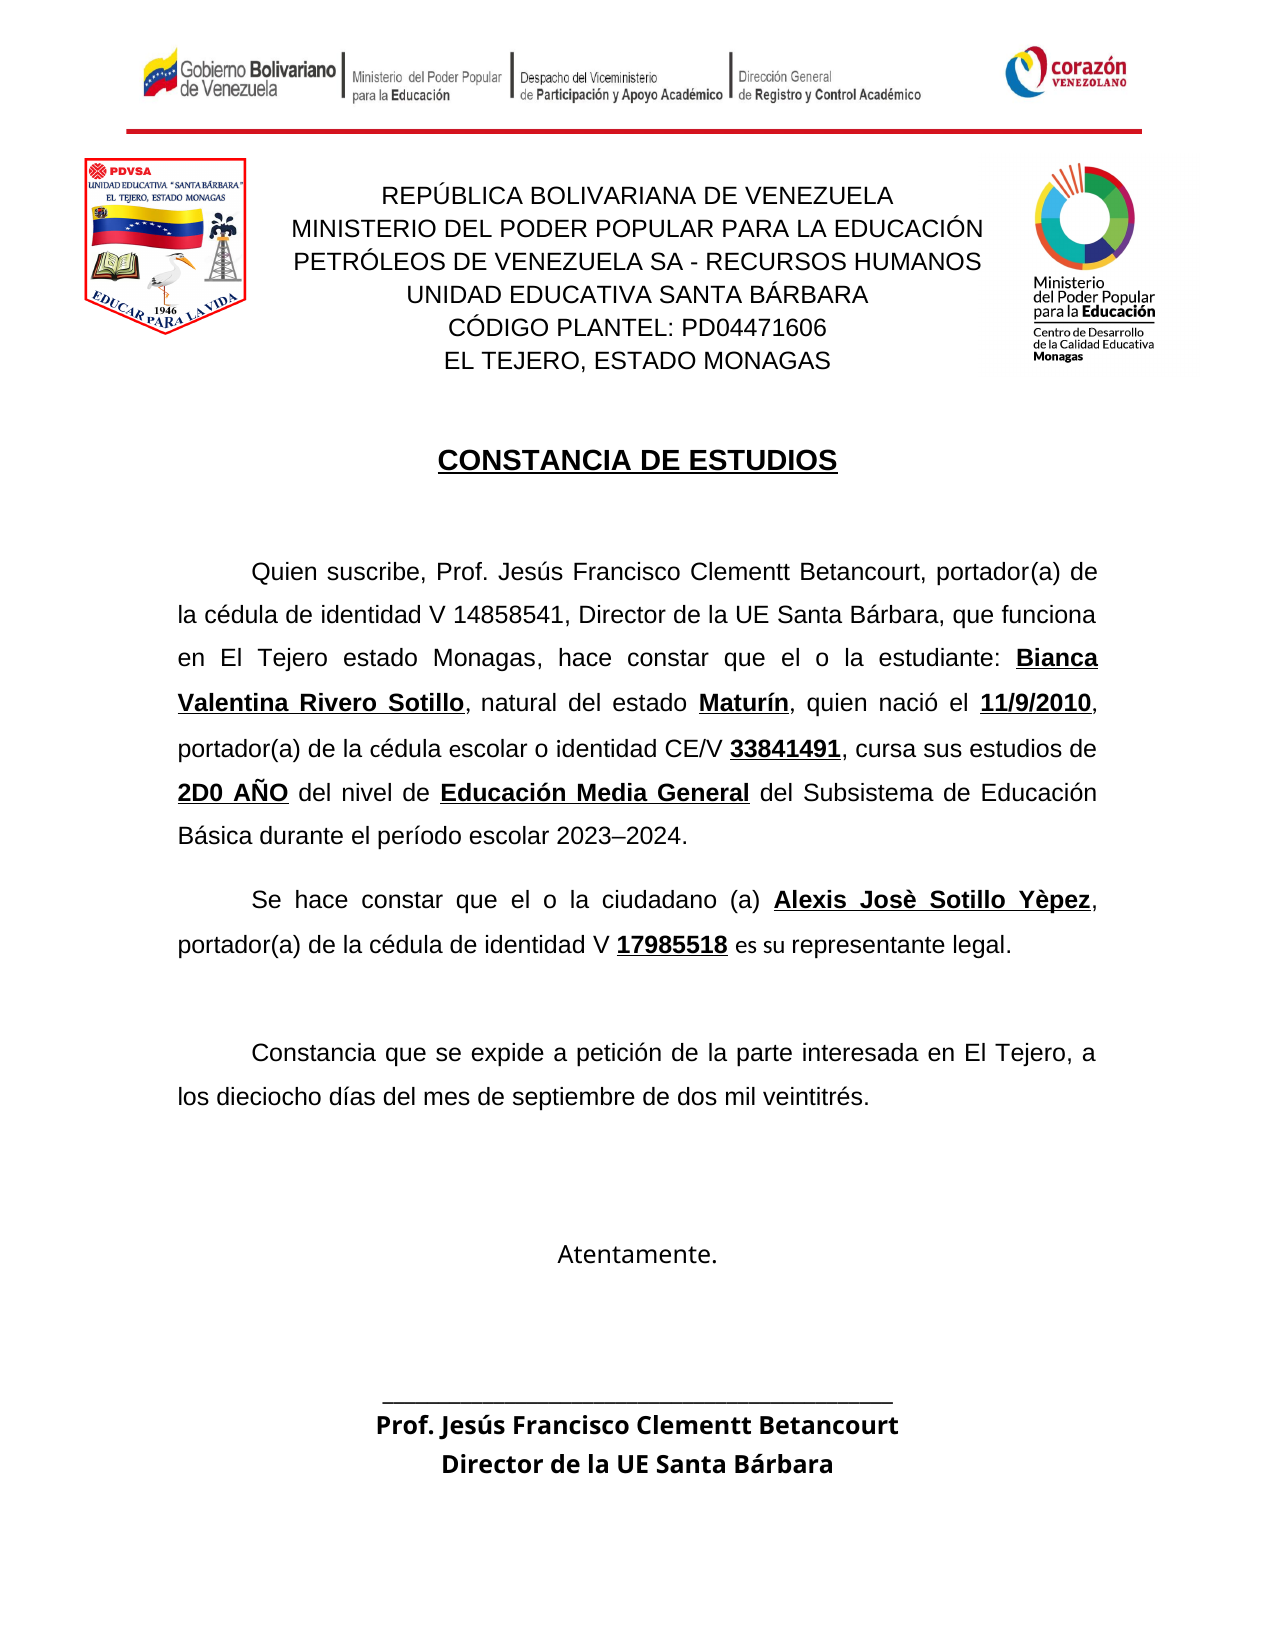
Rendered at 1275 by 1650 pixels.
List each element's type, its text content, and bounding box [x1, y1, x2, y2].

text Quien suscribe, Prof. Jesús Francisco Clementt Betancourt, portador(a) de la cédula de identidad V 14858541, Director de la UE Santa Bárbara, que funciona en El Tejero estado Monagas, hace constar que el o la estudiante: Bianca Valentina Rivero Sotillo, natural del estado Maturín, quien nació el 11/9/2010, portador(a) de la cédula escolar o identidad CE/V 33841491, cursa sus estudios de 2D0 AÑO del nivel de Educación Media General del Subsistema de Educación Básica durante el período escolar 2023–2024. [177, 557, 1098, 849]
text Atentamente. [177, 1237, 1098, 1271]
text Constancia que se expide a petición de la parte interesada en El Tejero, a los dieciocho días del mes de septiembre de dos mil veintitrés. [177, 1038, 1098, 1110]
subtitle MINISTERIO DEL PODER POPULAR PARA LA EDUCACIÓN [252, 214, 978, 242]
text Se hace constar que el o la ciudadano (a) Alexis Josè Sotillo Yèpez, portador(a) de la cédula de identidad V 17985518 es su representante legal. [177, 885, 1098, 959]
subtitle REPÚBLICA BOLIVARIANA DE VENEZUELA [252, 181, 978, 209]
text UNIDAD EDUCATIVA SANTA BÁRBARA [252, 280, 978, 308]
text Director de la UE Santa Bárbara [177, 1447, 1098, 1481]
text EL TEJERO, ESTADO MONAGAS [177, 346, 978, 374]
text Prof. Jesús Francisco Clementt Betancourt [177, 1407, 1098, 1441]
picture [126, 11, 1142, 134]
subtitle PETRÓLEOS DE VENEZUELA SA - RECURSOS HUMANOS [252, 247, 978, 275]
text CÓDIGO PLANTEL: PD04471606 [177, 313, 978, 341]
picture [79, 158, 252, 335]
picture [978, 153, 1200, 377]
subtitle CONSTANCIA DE ESTUDIOS [177, 443, 1098, 476]
text ______________________________________________ [177, 1373, 1098, 1407]
